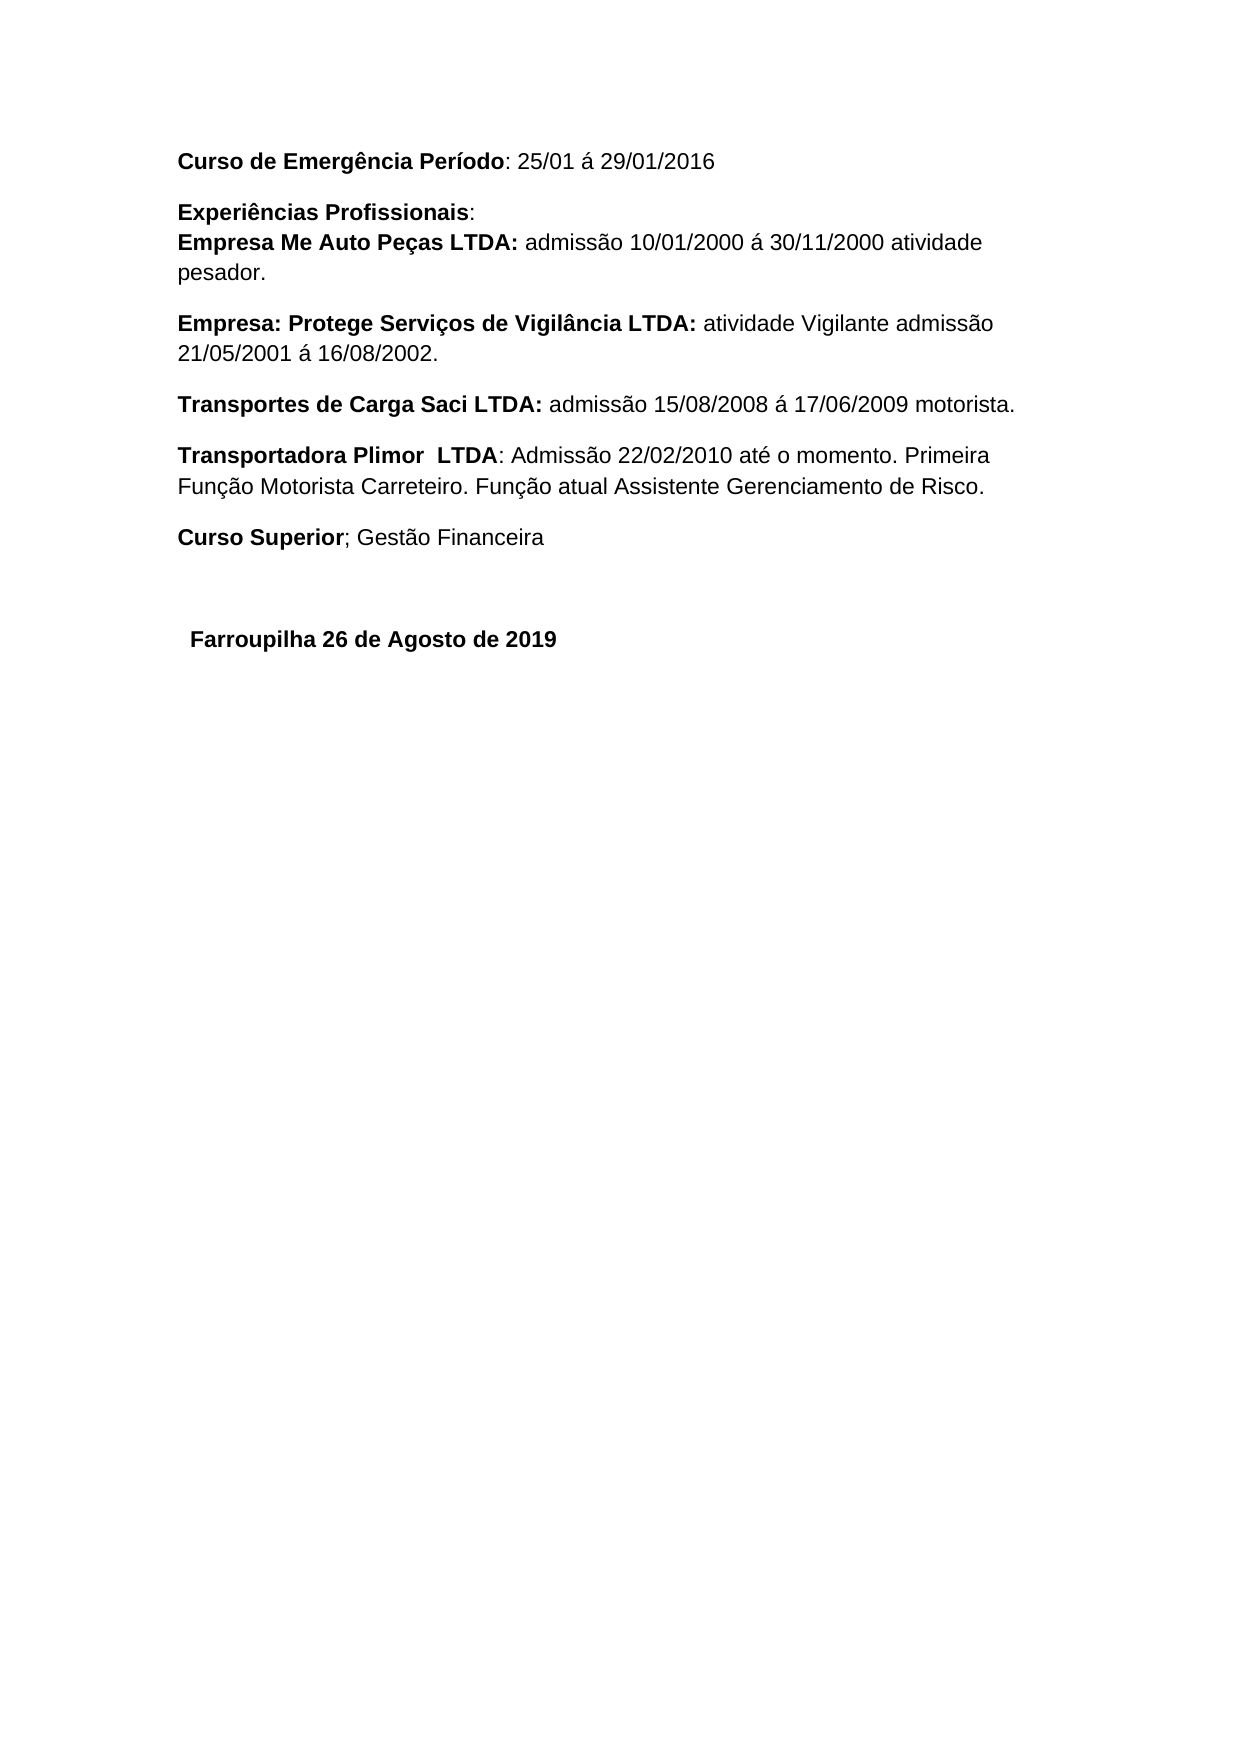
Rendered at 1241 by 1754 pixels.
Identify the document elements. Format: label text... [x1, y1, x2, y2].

text Experiências Profissionais: Empresa Me Auto Peças LTDA: admissão 10/01/2000 á 30/11/2000 atividade pesador. [177, 199, 1063, 285]
text Transportes de Carga Saci LTDA: admissão 15/08/2008 á 17/06/2009 motorista. [177, 391, 1063, 418]
text Curso Superior; Gestão Financeira [177, 524, 1063, 550]
text Empresa: Protege Serviços de Vigilância LTDA: atividade Vigilante admissão 21/05/2001 á 16/08/2002. [177, 310, 1063, 367]
text Curso de Emergência Período: 25/01 á 29/01/2016 [177, 148, 1063, 174]
text Transportadora Plimor LTDA: Admissão 22/02/2010 até o momento. Primeira Função Motorista Carreteiro. Função atual Assistente Gerenciamento de Risco. [177, 442, 1063, 499]
text Farroupilha 26 de Agosto de 2019 [177, 626, 1063, 652]
